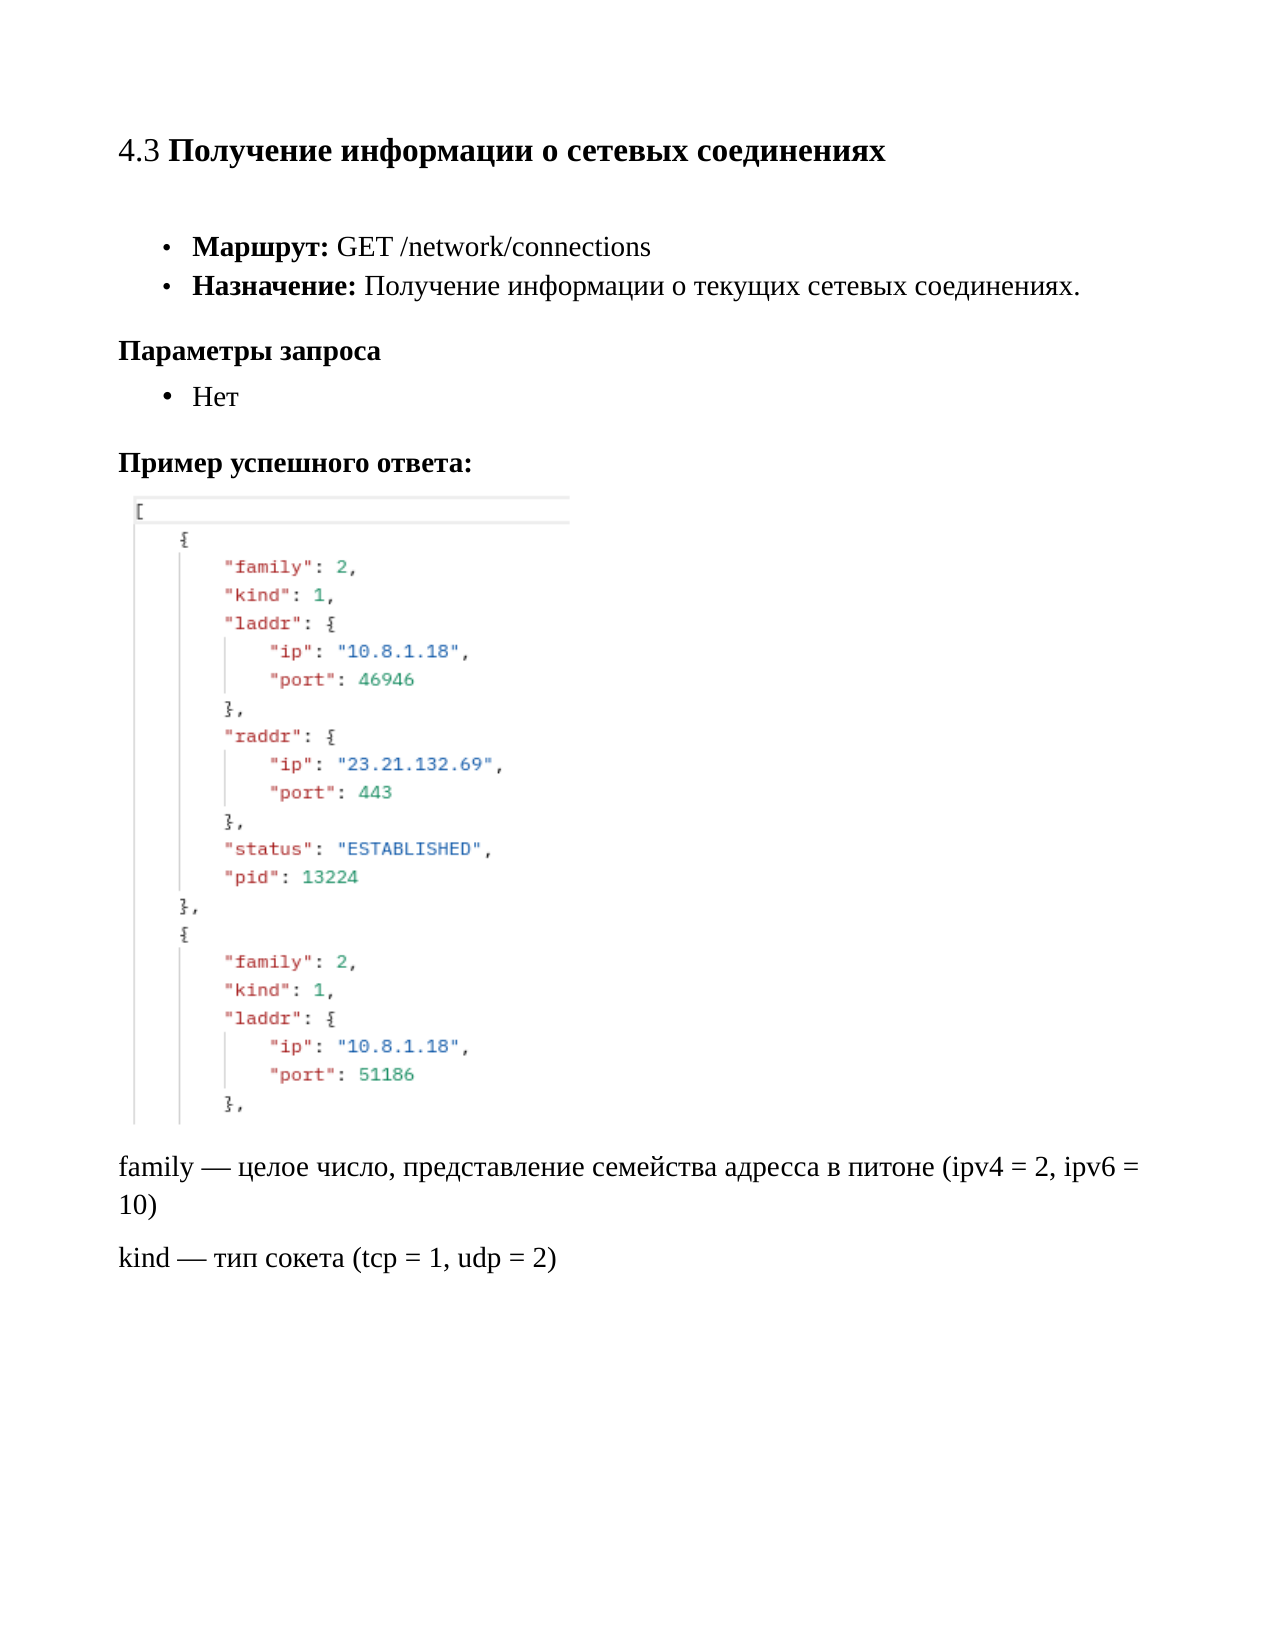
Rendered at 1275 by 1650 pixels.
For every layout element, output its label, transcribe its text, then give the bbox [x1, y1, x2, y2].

subtitle Пример успешного ответа: [118, 445, 1157, 478]
picture [118, 491, 570, 1131]
subtitle 4.3 Получение информации о сетевых соединениях [118, 131, 1157, 169]
list Назначение: Получение информации о текущих сетевых соединениях. [162, 268, 1157, 301]
text family — целое число, представление семейства адресса в питоне (ipv4 = 2, ipv6 = 10) [118, 1149, 1157, 1221]
list Нет [162, 379, 1157, 413]
subtitle Параметры запроса [118, 333, 1157, 367]
list Маршрут: GET /network/connections [162, 229, 1157, 263]
text kind — тип сокета (tcp = 1, udp = 2) [118, 1241, 1157, 1274]
